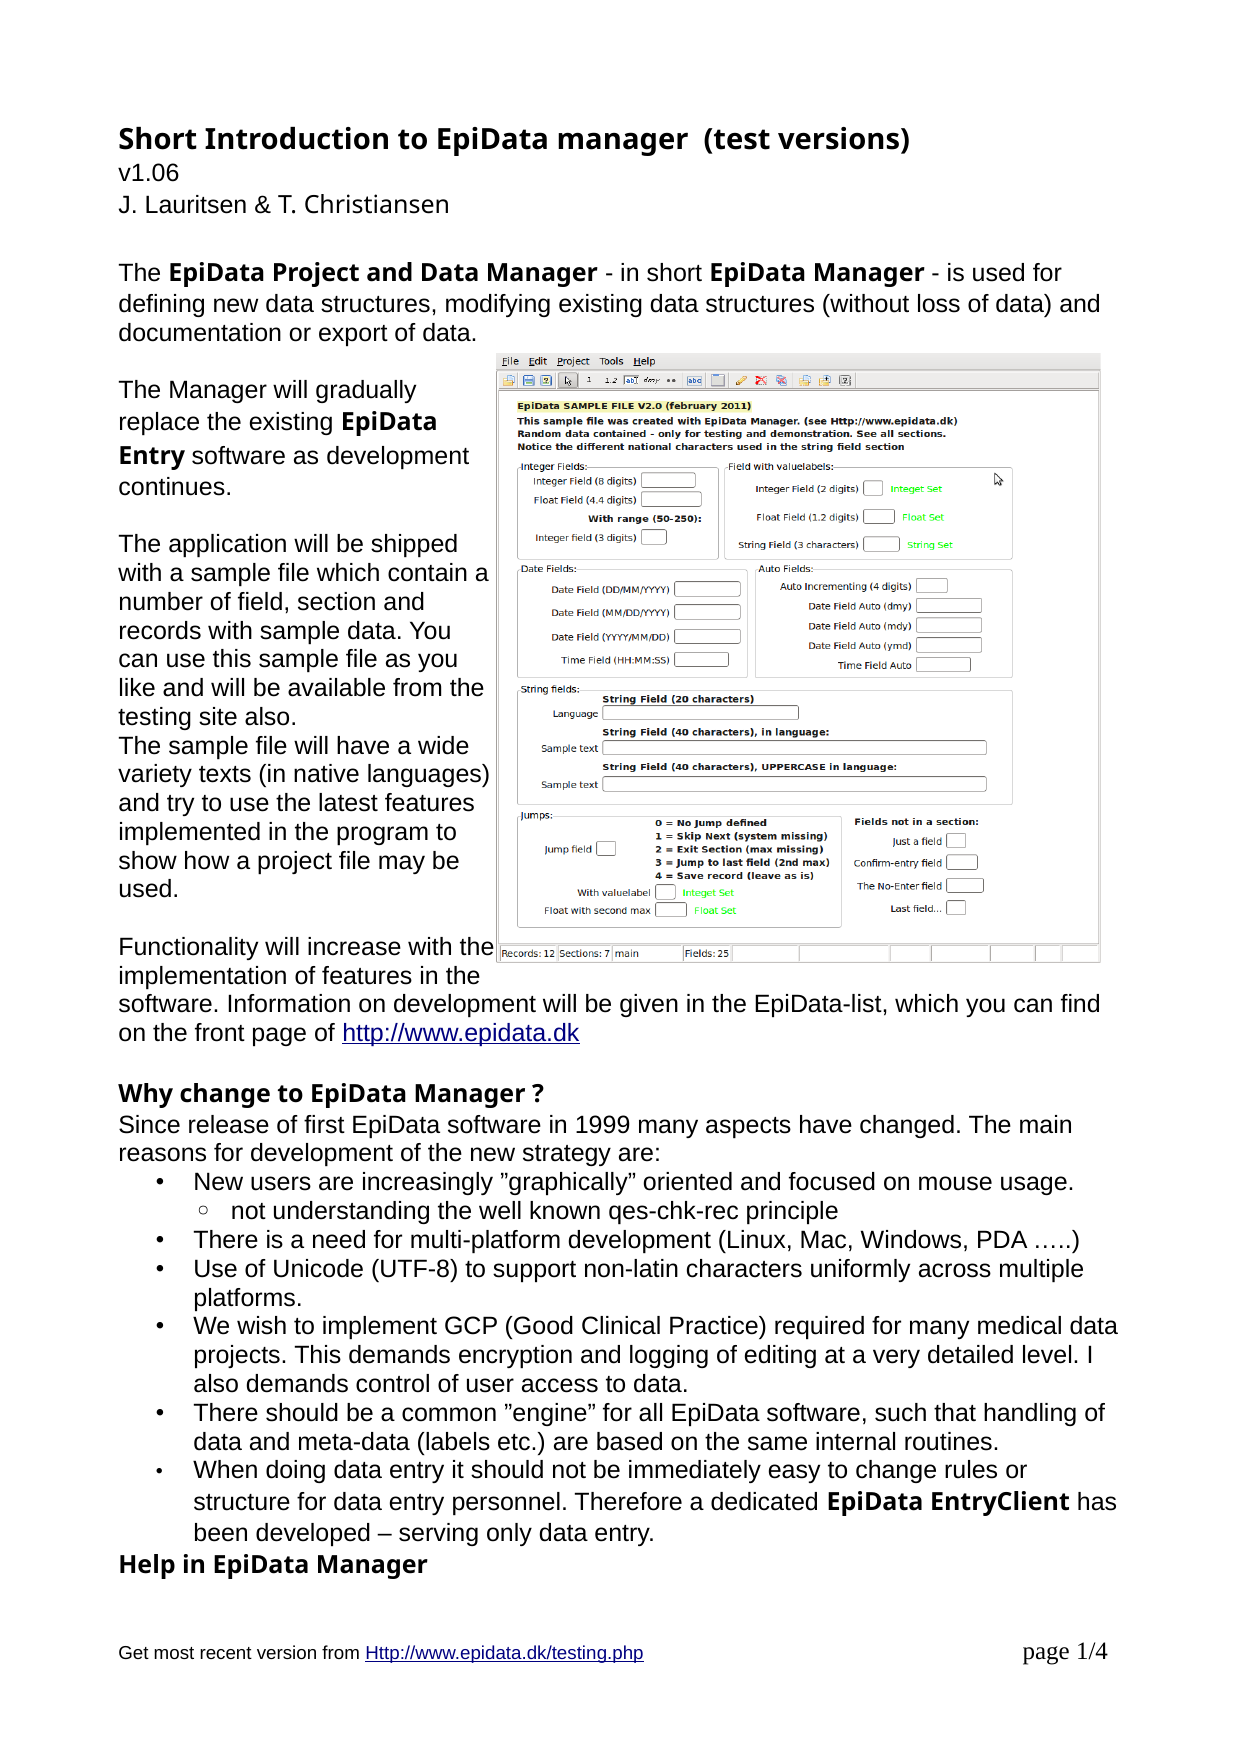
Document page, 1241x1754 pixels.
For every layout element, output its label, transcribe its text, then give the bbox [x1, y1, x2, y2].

text Why change to EpiData Manager ? [118, 1076, 1122, 1110]
text [1101, 375, 1122, 501]
list Use of Unicode (UTF-8) to support non-latin characters uniformly across multiple platforms. [156, 1254, 1122, 1311]
text Help in EpiData Manager [118, 1547, 1122, 1581]
text J. Lauritsen & T. Christiansen [118, 187, 1122, 221]
picture [496, 353, 1101, 963]
list New users are increasingly ”graphically” oriented and focused on mouse usage. [156, 1167, 1122, 1196]
text v1.06 [118, 158, 1122, 187]
text The application will be shipped with a sample file which contain a number of field, section and records with sample data. You can use this sample file as you like and will be available from the testing site also. [118, 529, 496, 731]
text The sample file will have a wide variety texts (in native languages) and try to use the latest features implemented in the program to show how a project file may be used. [118, 731, 496, 903]
text The EpiData Project and Data Manager - in short EpiData Manager - is used for defining new data structures, modifying existing data structures (without loss of data) and documentation or export of data. [118, 255, 1122, 346]
list We wish to implement GCP (Good Clinical Practice) required for many medical data projects. This demands encryption and logging of editing at a very detailed level. I also demands control of user access to data. [156, 1311, 1122, 1398]
text The Manager will gradually replace the existing EpiData Entry software as development continues. [118, 375, 496, 501]
list When doing data entry it should not be immediately easy to change rules or structure for data entry personnel. Therefore a dedicated EpiData EntryClient has been developed – serving only data entry. [156, 1455, 1122, 1547]
text Functionality will increase with the implementation of features in the software. Information on development will be given in the EpiData-list, which you can find on the front page of http://www.epidata.dk [118, 932, 1122, 1047]
text Short Introduction to EpiData manager (test versions) [118, 118, 1122, 158]
text Since release of first EpiData software in 1999 many aspects have changed. The main [118, 1110, 1122, 1138]
text [1101, 731, 1122, 903]
text reasons for development of the new strategy are: [118, 1138, 1122, 1167]
list There is a need for multi-platform development (Linux, Mac, Windows, PDA …..) [156, 1225, 1122, 1254]
list There should be a common ”engine” for all EpiData software, such that handling of data and meta-data (labels etc.) are based on the same internal routines. [156, 1398, 1122, 1455]
text [1101, 529, 1122, 731]
list not understanding the well known qes-chk-rec principle [193, 1196, 1122, 1225]
